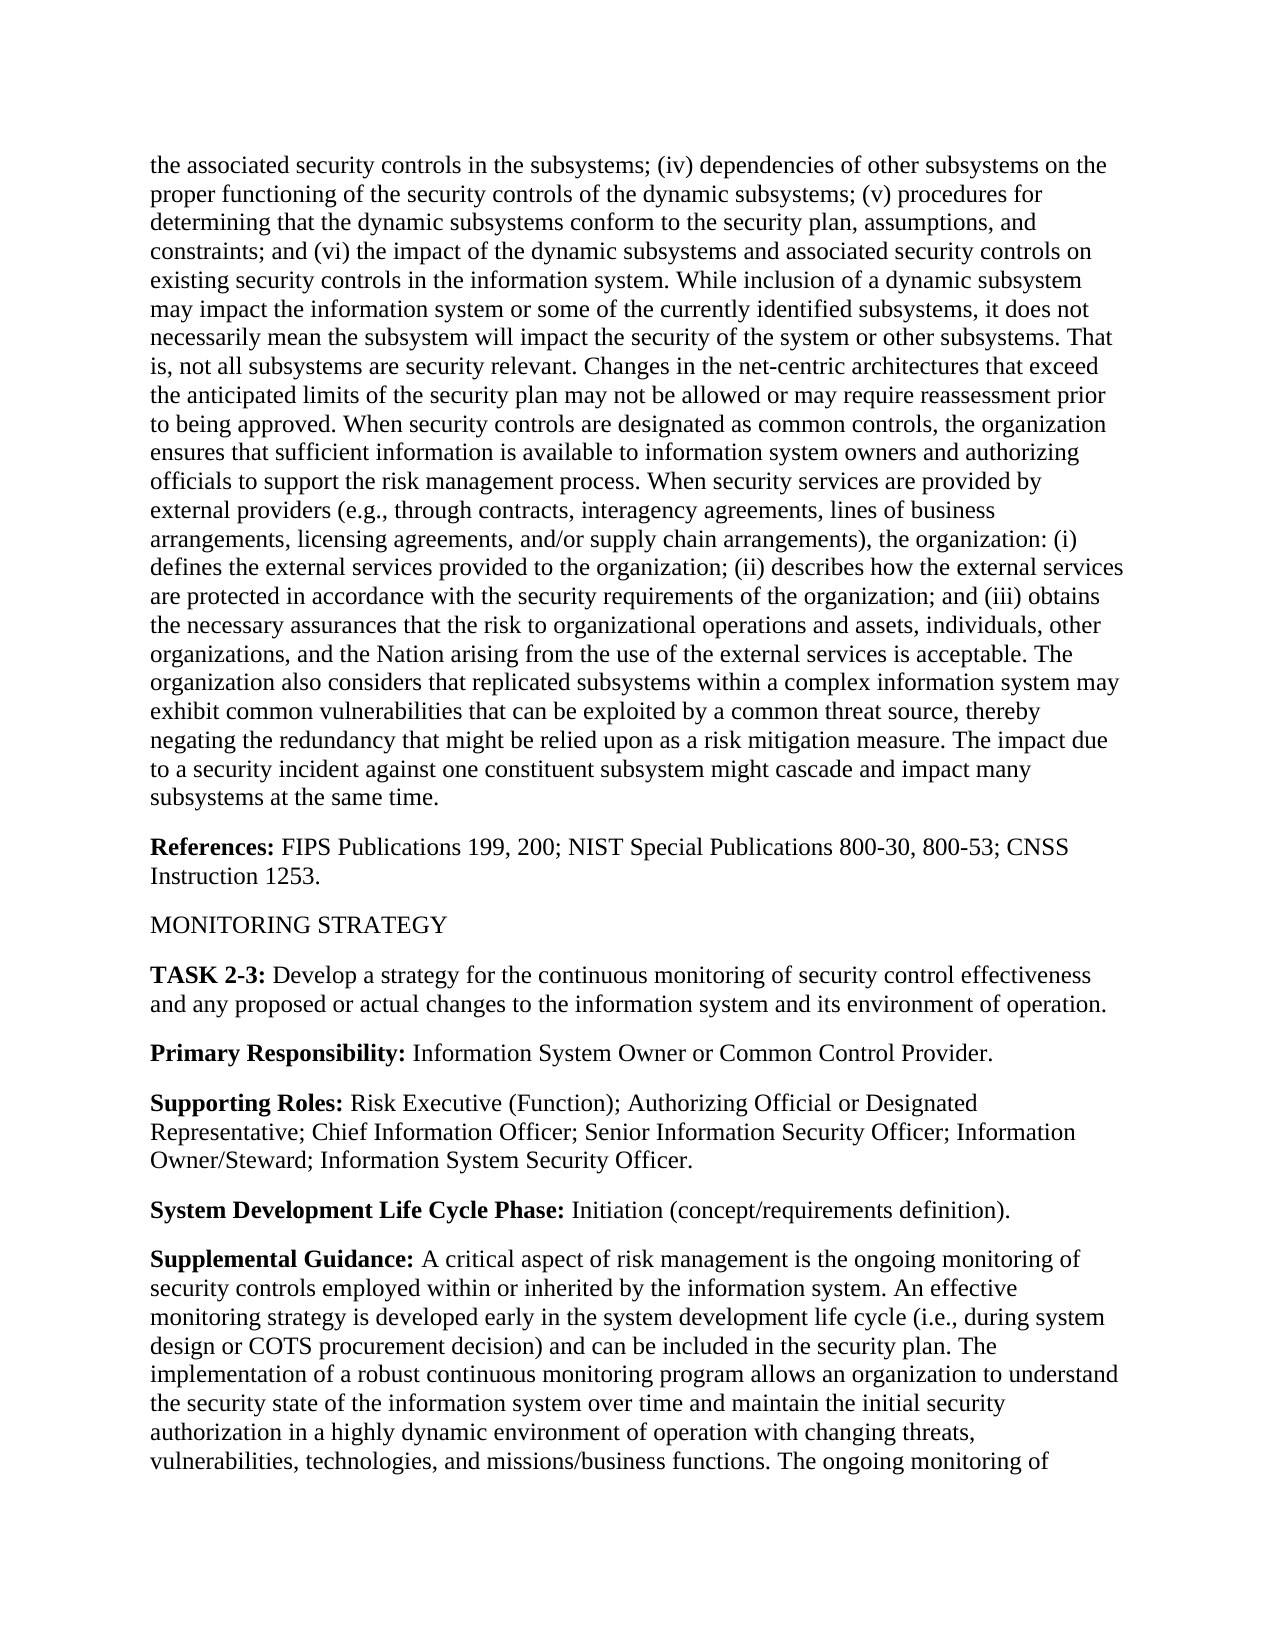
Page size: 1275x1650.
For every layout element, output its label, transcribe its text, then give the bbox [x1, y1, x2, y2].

text TASK 2-3: Develop a strategy for the continuous monitoring of security control effectiveness and any proposed or actual changes to the information system and its environment of operation. [150, 960, 1125, 1017]
text MONITORING STRATEGY [150, 910, 1125, 939]
text System Development Life Cycle Phase: Initiation (concept/requirements definition). [150, 1195, 1125, 1224]
text Primary Responsibility: Information System Owner or Common Control Provider. [150, 1038, 1125, 1067]
text References: FIPS Publications 199, 200; NIST Special Publications 800-30, 800-53; CNSS Instruction 1253. [150, 832, 1125, 889]
text Supporting Roles: Risk Executive (Function); Authorizing Official or Designated Representative; Chief Information Officer; Senior Information Security Officer; Information Owner/Steward; Information System Security Officer. [150, 1088, 1125, 1174]
text Supplemental Guidance: A critical aspect of risk management is the ongoing monitoring of security controls employed within or inherited by the information system. An effective monitoring strategy is developed early in the system development life cycle (i.e., during system design or COTS procurement decision) and can be included in the security plan. The implementation of a robust continuous monitoring program allows an organization to understand the security state of the information system over time and maintain the initial security authorization in a highly dynamic environment of operation with changing threats, vulnerabilities, technologies, and missions/business functions. The ongoing monitoring of [150, 1244, 1125, 1474]
text the associated security controls in the subsystems; (iv) dependencies of other subsystems on the proper functioning of the security controls of the dynamic subsystems; (v) procedures for determining that the dynamic subsystems conform to the security plan, assumptions, and constraints; and (vi) the impact of the dynamic subsystems and associated security controls on existing security controls in the information system. While inclusion of a dynamic subsystem may impact the information system or some of the currently identified subsystems, it does not necessarily mean the subsystem will impact the security of the system or other subsystems. That is, not all subsystems are security relevant. Changes in the net-centric architectures that exceed the anticipated limits of the security plan may not be allowed or may require reassessment prior to being approved. When security controls are designated as common controls, the organization ensures that sufficient information is available to information system owners and authorizing officials to support the risk management process. When security services are provided by external providers (e.g., through contracts, interagency agreements, lines of business arrangements, licensing agreements, and/or supply chain arrangements), the organization: (i) defines the external services provided to the organization; (ii) describes how the external services are protected in accordance with the security requirements of the organization; and (iii) obtains the necessary assurances that the risk to organizational operations and assets, individuals, other organizations, and the Nation arising from the use of the external services is acceptable. The organization also considers that replicated subsystems within a complex information system may exhibit common vulnerabilities that can be exploited by a common threat source, thereby negating the redundancy that might be relied upon as a risk mitigation measure. The impact due to a security incident against one constituent subsystem might cascade and impact many subsystems at the same time. [150, 150, 1125, 811]
